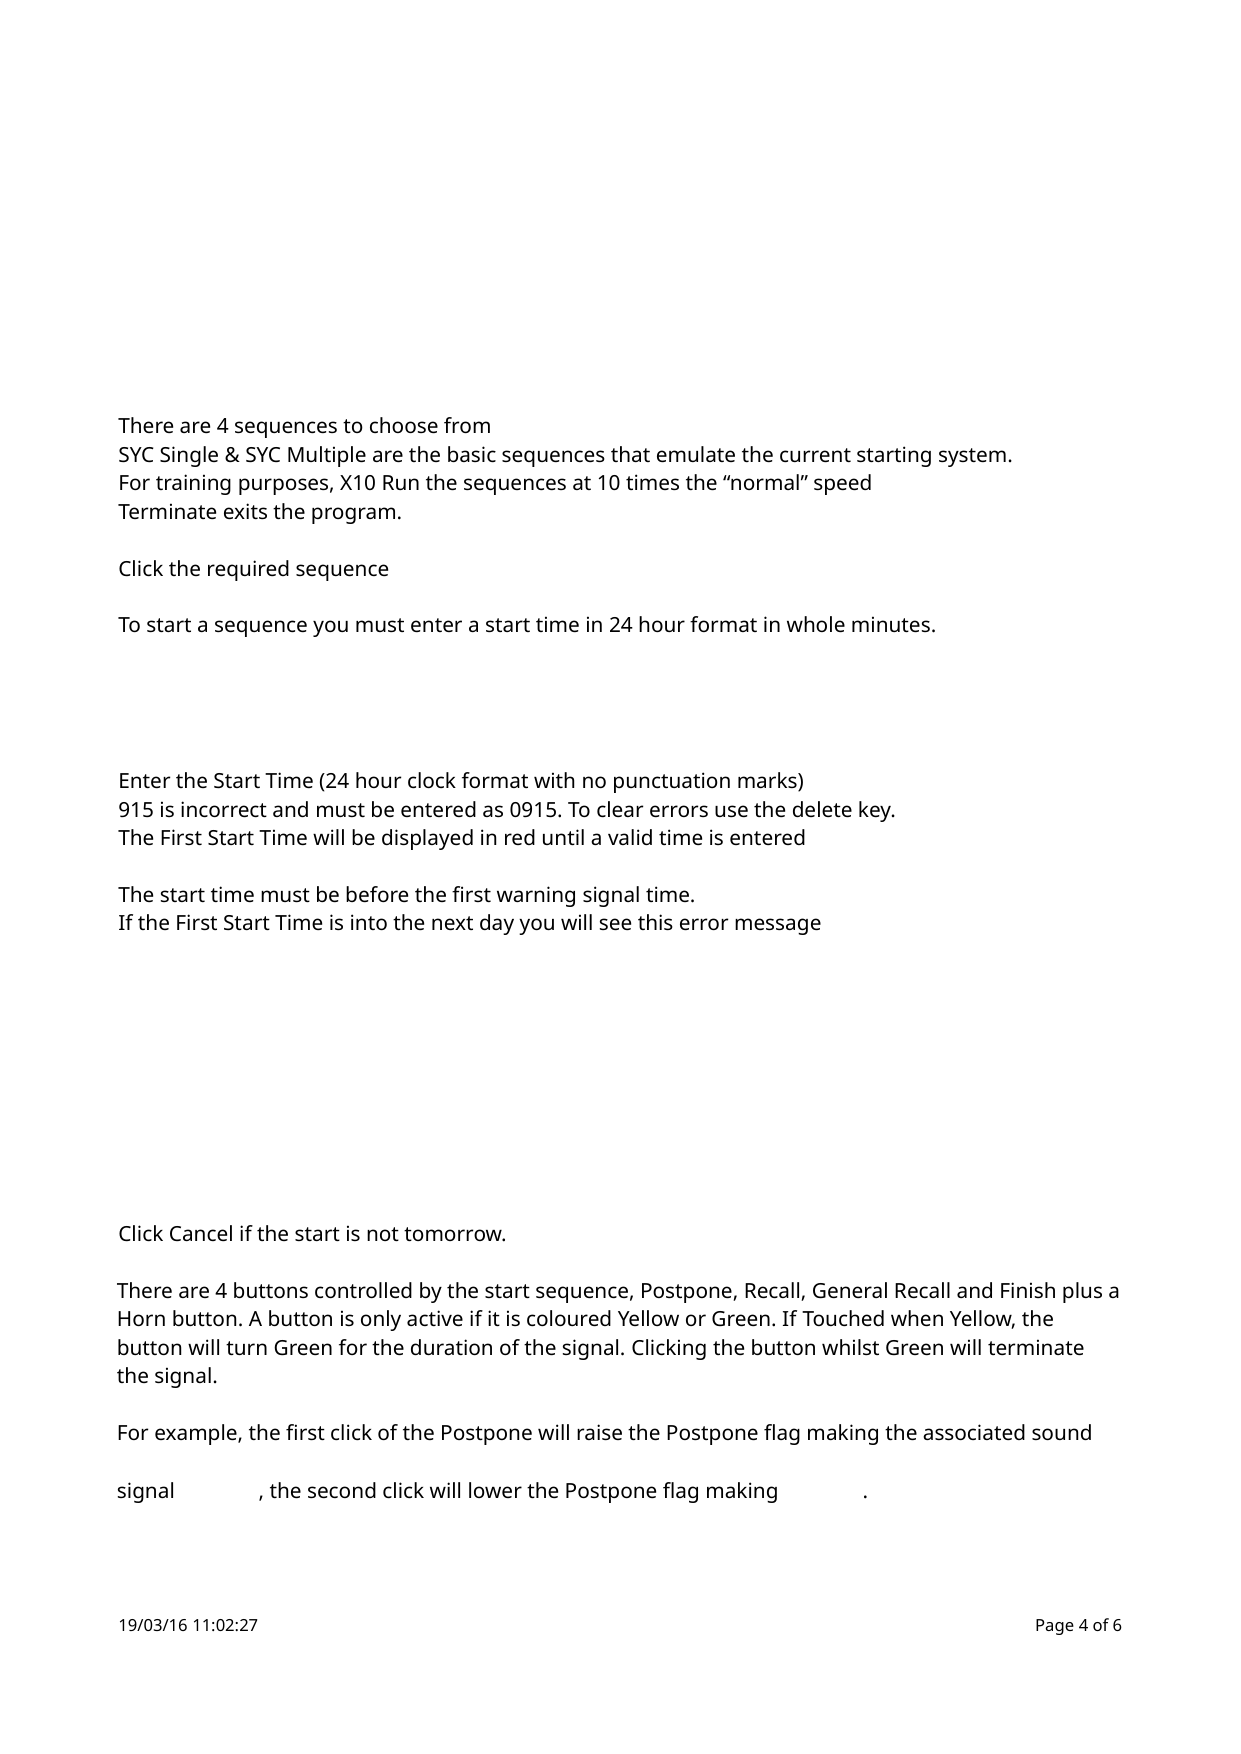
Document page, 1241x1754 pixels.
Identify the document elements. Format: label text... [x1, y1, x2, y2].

text Click the required sequence [118, 554, 1122, 582]
text To start a sequence you must enter a start time in 24 hour format in whole minutes. [118, 611, 1122, 639]
text SYC Single & SYC Multiple are the basic sequences that emulate the current starting system. [118, 440, 1122, 468]
text Enter the Start Time (24 hour clock format with no punctuation marks) [118, 766, 1122, 795]
text If the First Start Time is into the next day you will see this error message [118, 908, 1122, 937]
text The First Start Time will be displayed in red until a valid time is entered [118, 823, 1122, 852]
text For training purposes, X10 Run the sequences at 10 times the “normal” speed [118, 468, 1122, 497]
text 915 is incorrect and must be entered as 0915. To clear errors use the delete key. [118, 795, 1122, 823]
text There are 4 sequences to choose from [118, 412, 1122, 440]
text The start time must be before the first warning signal time. [118, 880, 1122, 908]
text There are 4 buttons controlled by the start sequence, Postpone, Recall, General Recall and Finish plus a Horn button. A button is only active if it is coloured Yellow or Green. If Touched when Yellow, the button will turn Green for the duration of the signal. Clicking the button whilst Green will terminate the signal. [117, 1276, 1122, 1390]
text Terminate exits the program. [118, 497, 1122, 525]
text Click Cancel if the start is not tomorrow. [118, 1219, 1122, 1247]
text For example, the first click of the Postpone will raise the Postpone flag making the associated sound signal , the second click will lower the Postpone flag making . [117, 1418, 1122, 1504]
